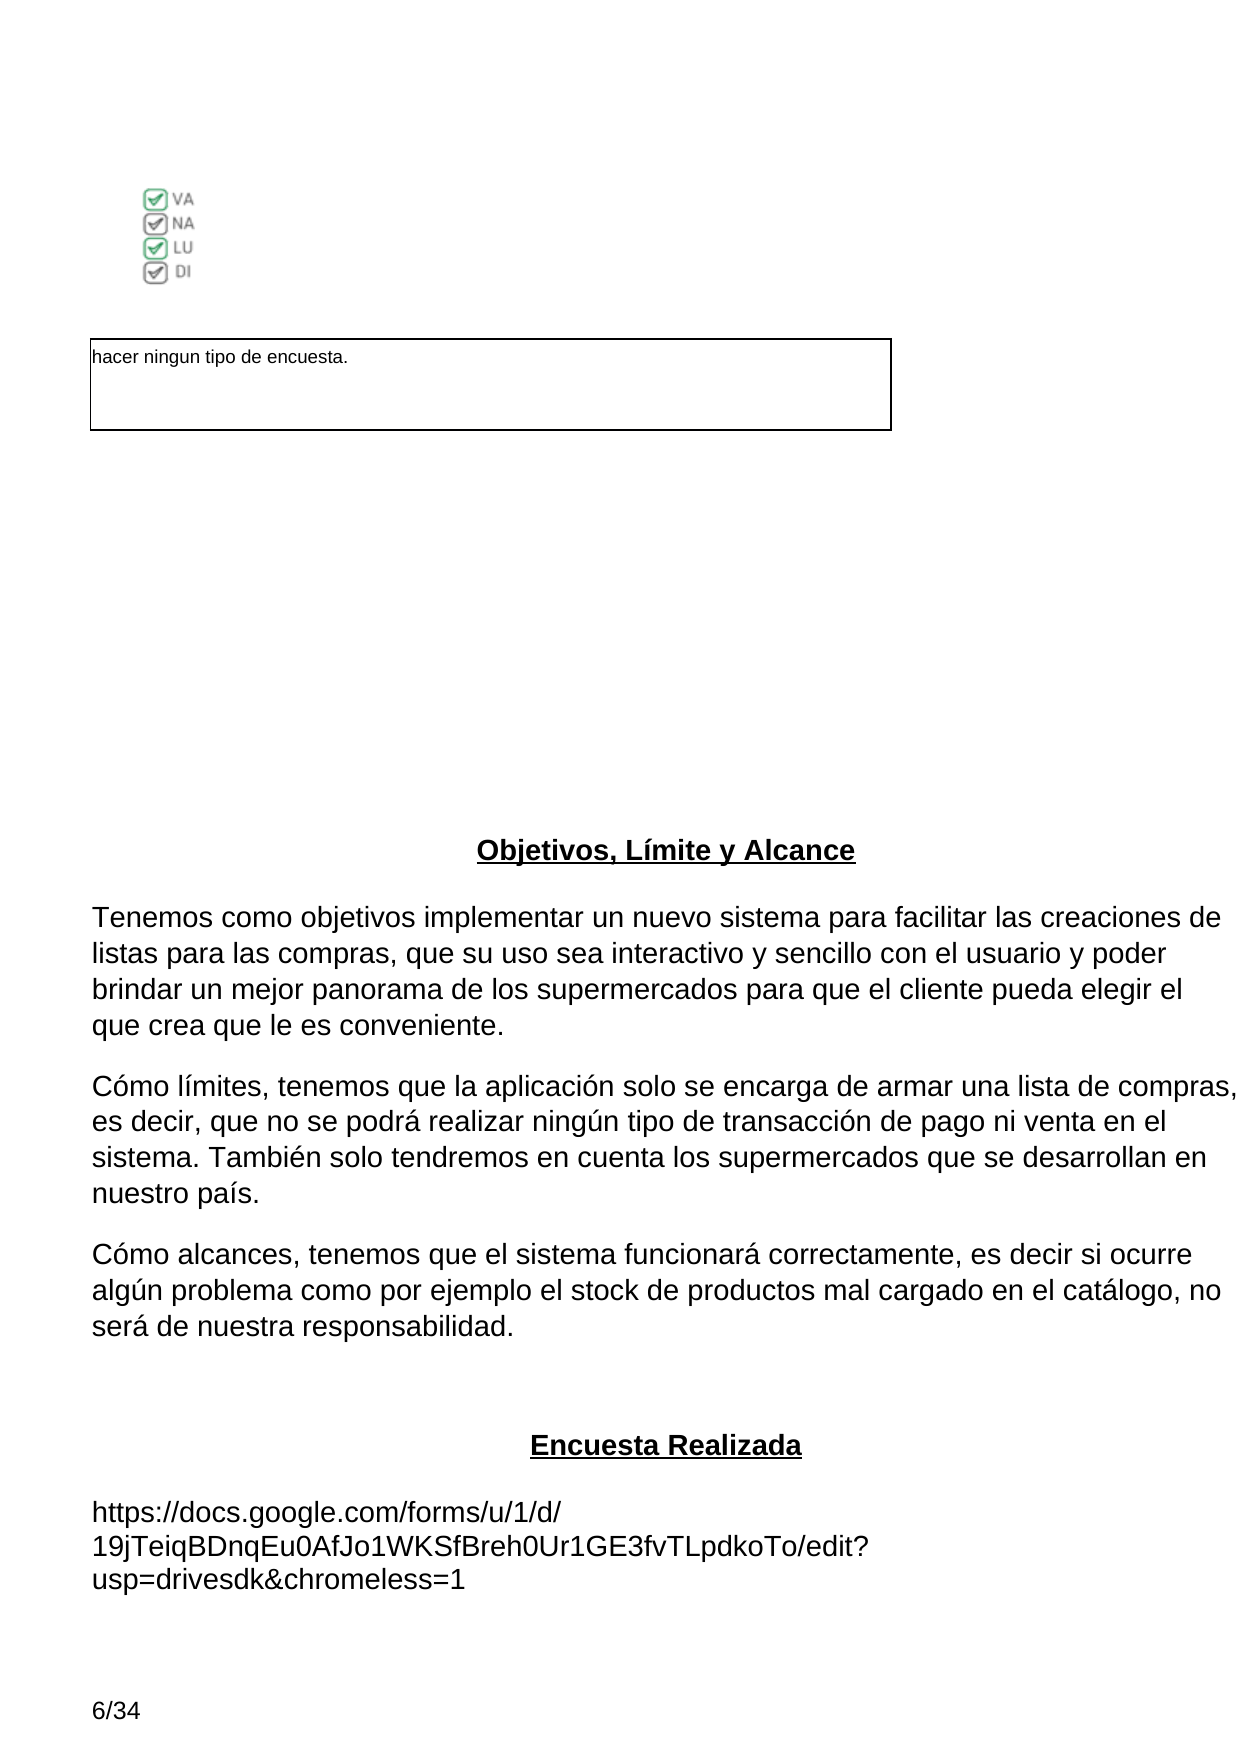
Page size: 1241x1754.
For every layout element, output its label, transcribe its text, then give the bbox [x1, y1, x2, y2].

text Objetivos, Límite y Alcance [92, 833, 1240, 867]
table_cell hacer ningun tipo de encuesta. [91, 340, 890, 429]
text Tenemos como objetivos implementar un nuevo sistema para facilitar las creaciones de listas para las compras, que su uso sea interactivo y sencillo con el usuario y poder brindar un mejor panorama de los supermercados para que el cliente pueda elegir el que crea que le es conveniente. [92, 900, 1240, 1041]
text Cómo alcances, tenemos que el sistema funcionará correctamente, es decir si ocurre algún problema como por ejemplo el stock de productos mal cargado en el catálogo, no será de nuestra responsabilidad. [92, 1237, 1240, 1342]
picture [93, 164, 250, 309]
text Cómo límites, tenemos que la aplicación solo se encarga de armar una lista de compras, es decir, que no se podrá realizar ningún tipo de transacción de pago ni venta en el sistema. También solo tendremos en cuenta los supermercados que se desarrollan en nuestro país. [92, 1068, 1240, 1209]
text https://docs.google.com/forms/u/1/d/19jTeiqBDnqEu0AfJo1WKSfBreh0Ur1GE3fvTLpdkoTo/edit?usp=drivesdk&chromeless=1 [92, 1495, 1240, 1596]
text Encuesta Realizada [92, 1428, 1240, 1462]
